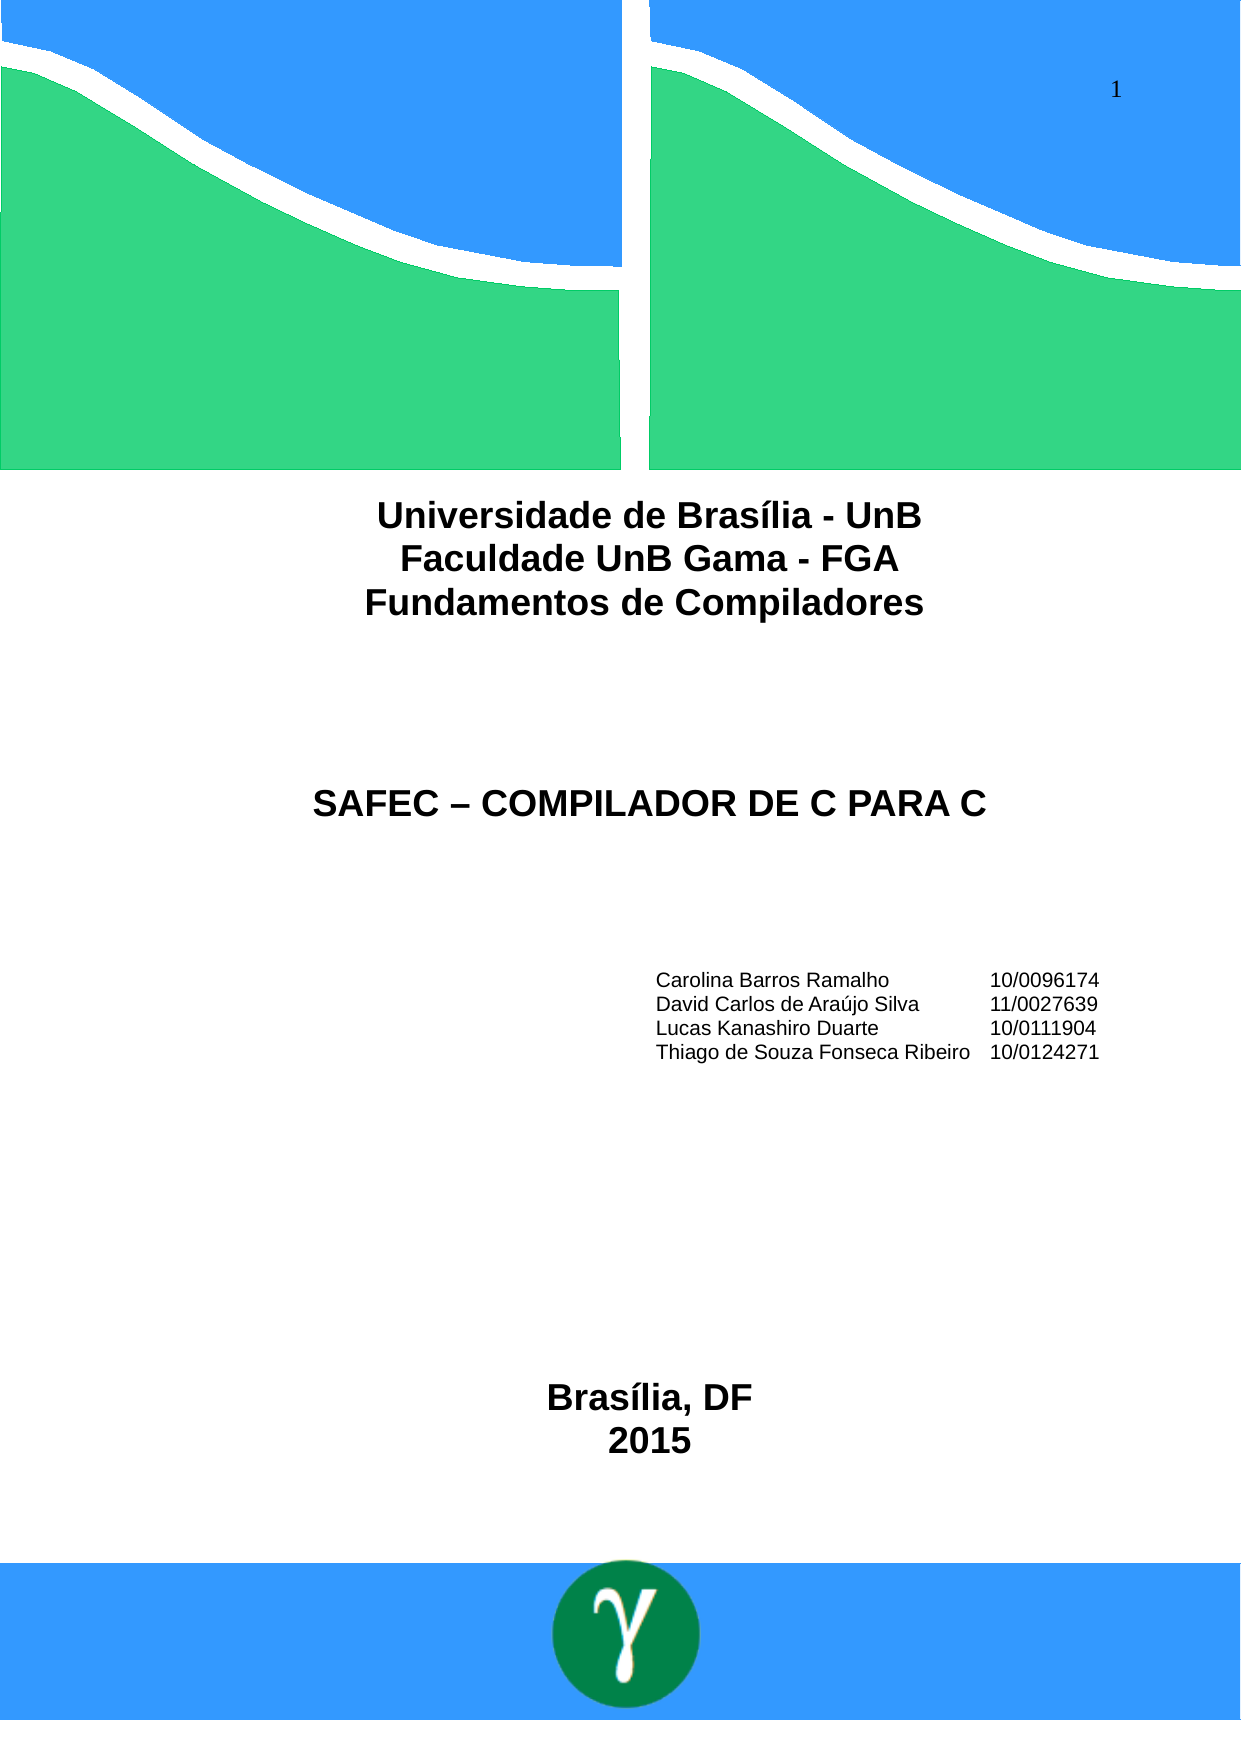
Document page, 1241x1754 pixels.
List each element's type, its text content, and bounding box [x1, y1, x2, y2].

text Thiago de Souza Fonseca Ribeiro 10/0124271 [656, 1040, 1122, 1064]
text Fundamentos de Compiladores [177, 580, 1122, 623]
text 2015 [177, 1418, 1122, 1461]
text Lucas Kanashiro Duarte 10/0111904 [656, 1016, 1122, 1040]
text Carolina Barros Ramalho 10/0096174 [656, 968, 1122, 992]
text Faculdade UnB Gama - FGA [177, 537, 1122, 580]
text Universidade de Brasília - UnB [177, 493, 1122, 537]
text SAFEC – COMPILADOR DE C PARA C [177, 781, 1122, 824]
text Brasília, DF [177, 1375, 1122, 1418]
picture [534, 1542, 717, 1720]
text David Carlos de Araújo Silva 11/0027639 [656, 992, 1122, 1016]
